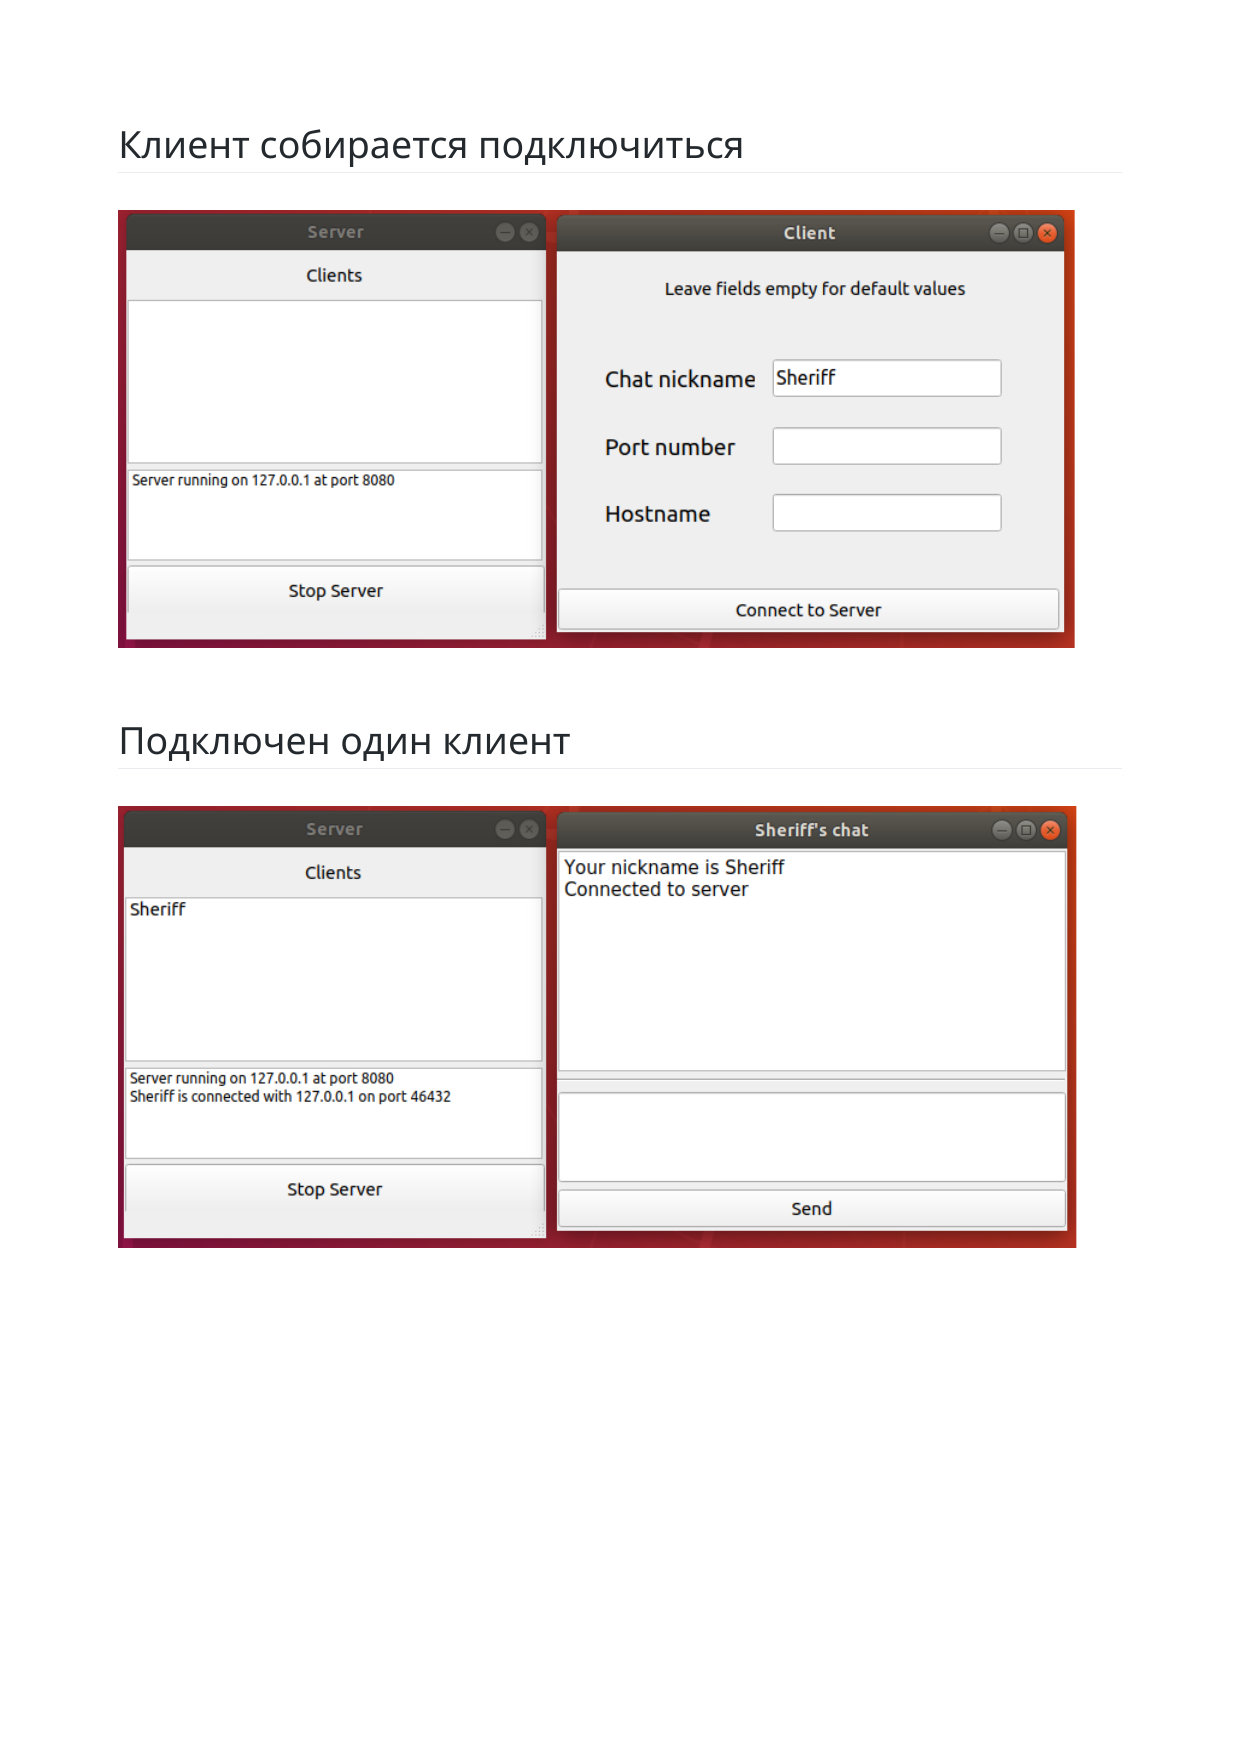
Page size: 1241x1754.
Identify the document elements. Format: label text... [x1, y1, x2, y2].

picture [118, 806, 1077, 1248]
subtitle Клиент собирается подключиться [118, 118, 1122, 172]
subtitle Подключен один клиент [118, 714, 1122, 768]
picture [118, 210, 1075, 648]
